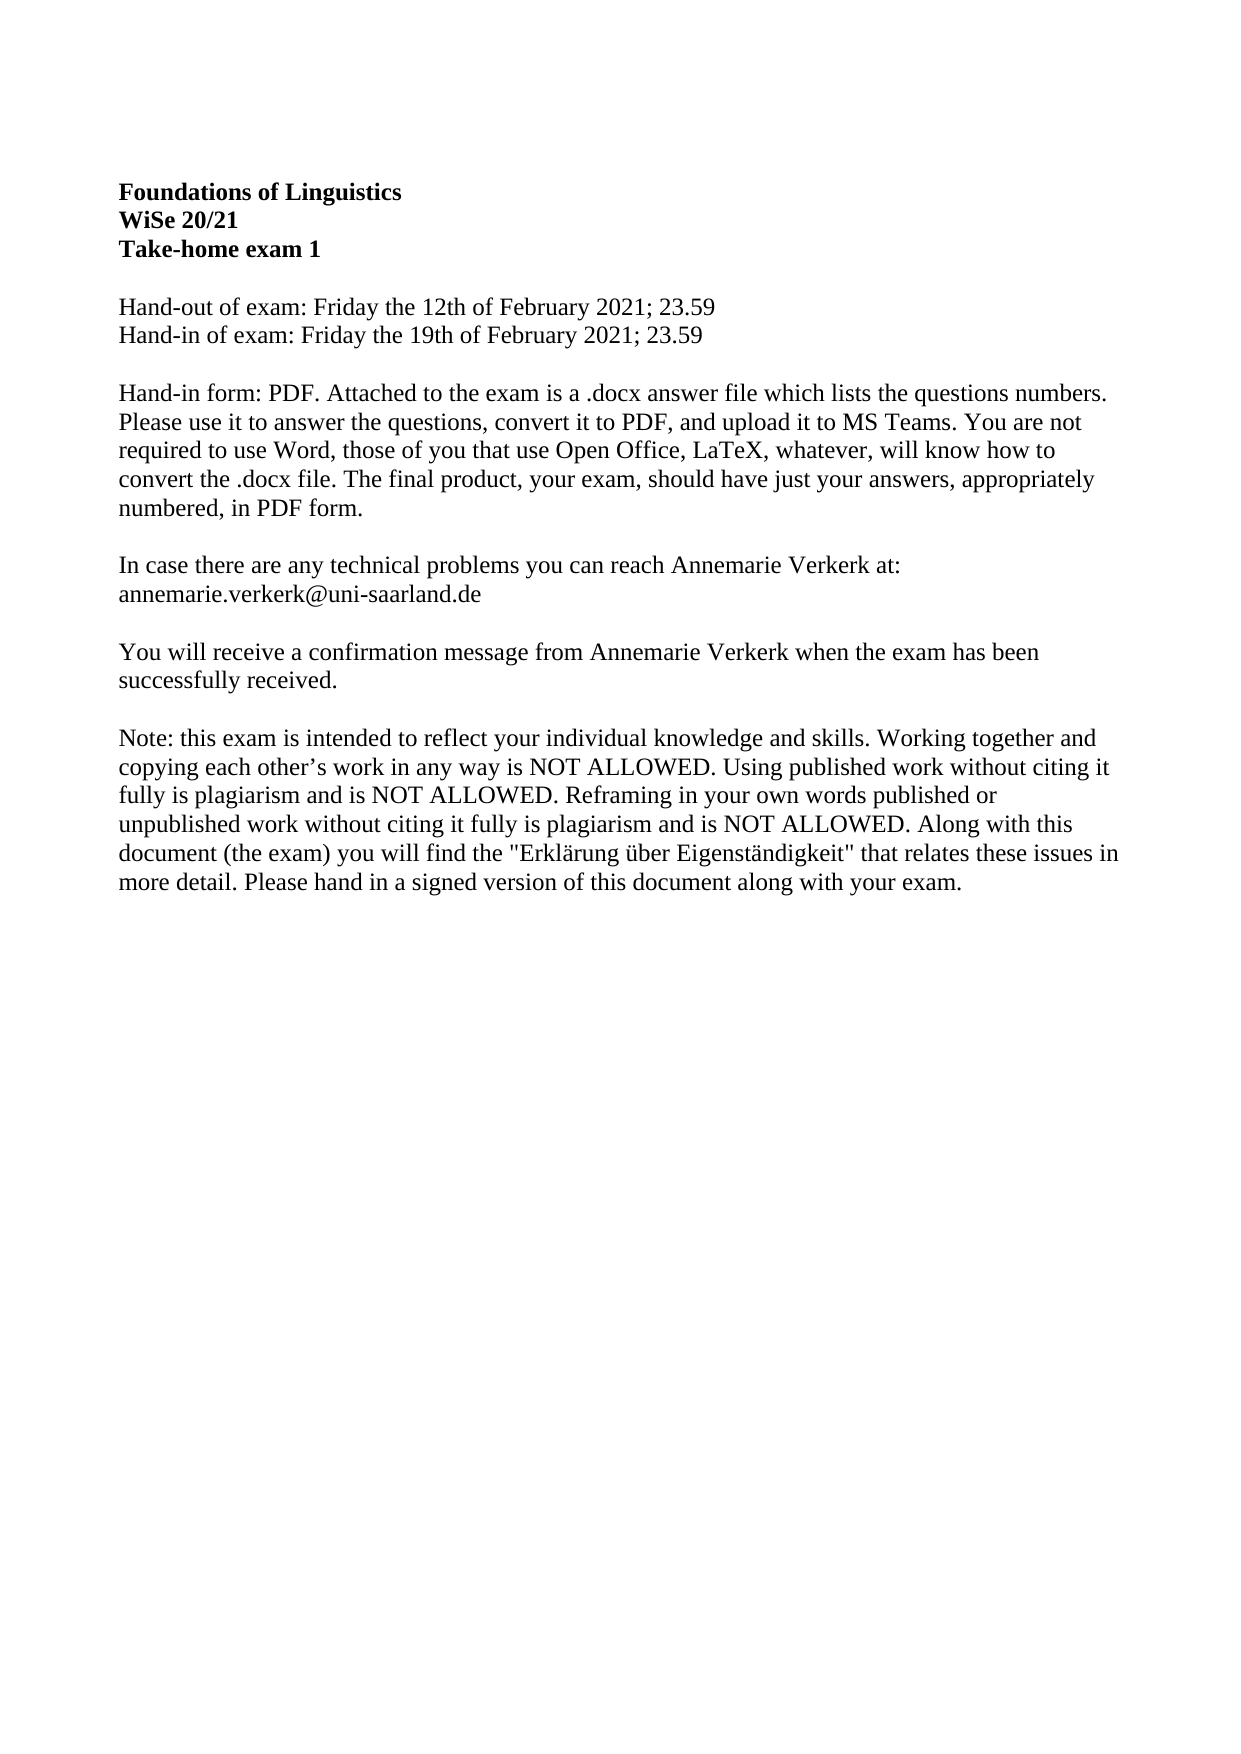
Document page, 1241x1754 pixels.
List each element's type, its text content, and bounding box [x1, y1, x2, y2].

text Note: this exam is intended to reflect your individual knowledge and skills. Working together and copying each other’s work in any way is NOT ALLOWED. Using published work without citing it fully is plagiarism and is NOT ALLOWED. Reframing in your own words published or unpublished work without citing it fully is plagiarism and is NOT ALLOWED. Along with this document (the exam) you will find the "Erklärung über Eigenständigkeit" that relates these issues in more detail. Please hand in a signed version of this document along with your exam. [118, 723, 1122, 895]
text Hand-in of exam: Friday the 19th of February 2021; 23.59 [118, 320, 1122, 349]
text Hand-in form: PDF. Attached to the exam is a .docx answer file which lists the questions numbers. Please use it to answer the questions, convert it to PDF, and upload it to MS Teams. You are not required to use Word, those of you that use Open Office, LaTeX, whatever, will know how to convert the .docx file. The final product, your exam, should have just your answers, appropriately numbered, in PDF form. [118, 378, 1122, 522]
text WiSe 20/21 [118, 205, 1122, 234]
text Foundations of Linguistics [118, 177, 1122, 205]
text You will receive a confirmation message from Annemarie Verkerk when the exam has been successfully received. [118, 637, 1122, 694]
text Hand-out of exam: Friday the 12th of February 2021; 23.59 [118, 292, 1122, 320]
text In case there are any technical problems you can reach Annemarie Verkerk at: [118, 550, 1122, 579]
text Take-home exam 1 [118, 234, 1122, 263]
text annemarie.verkerk@uni-saarland.de [118, 579, 1122, 608]
